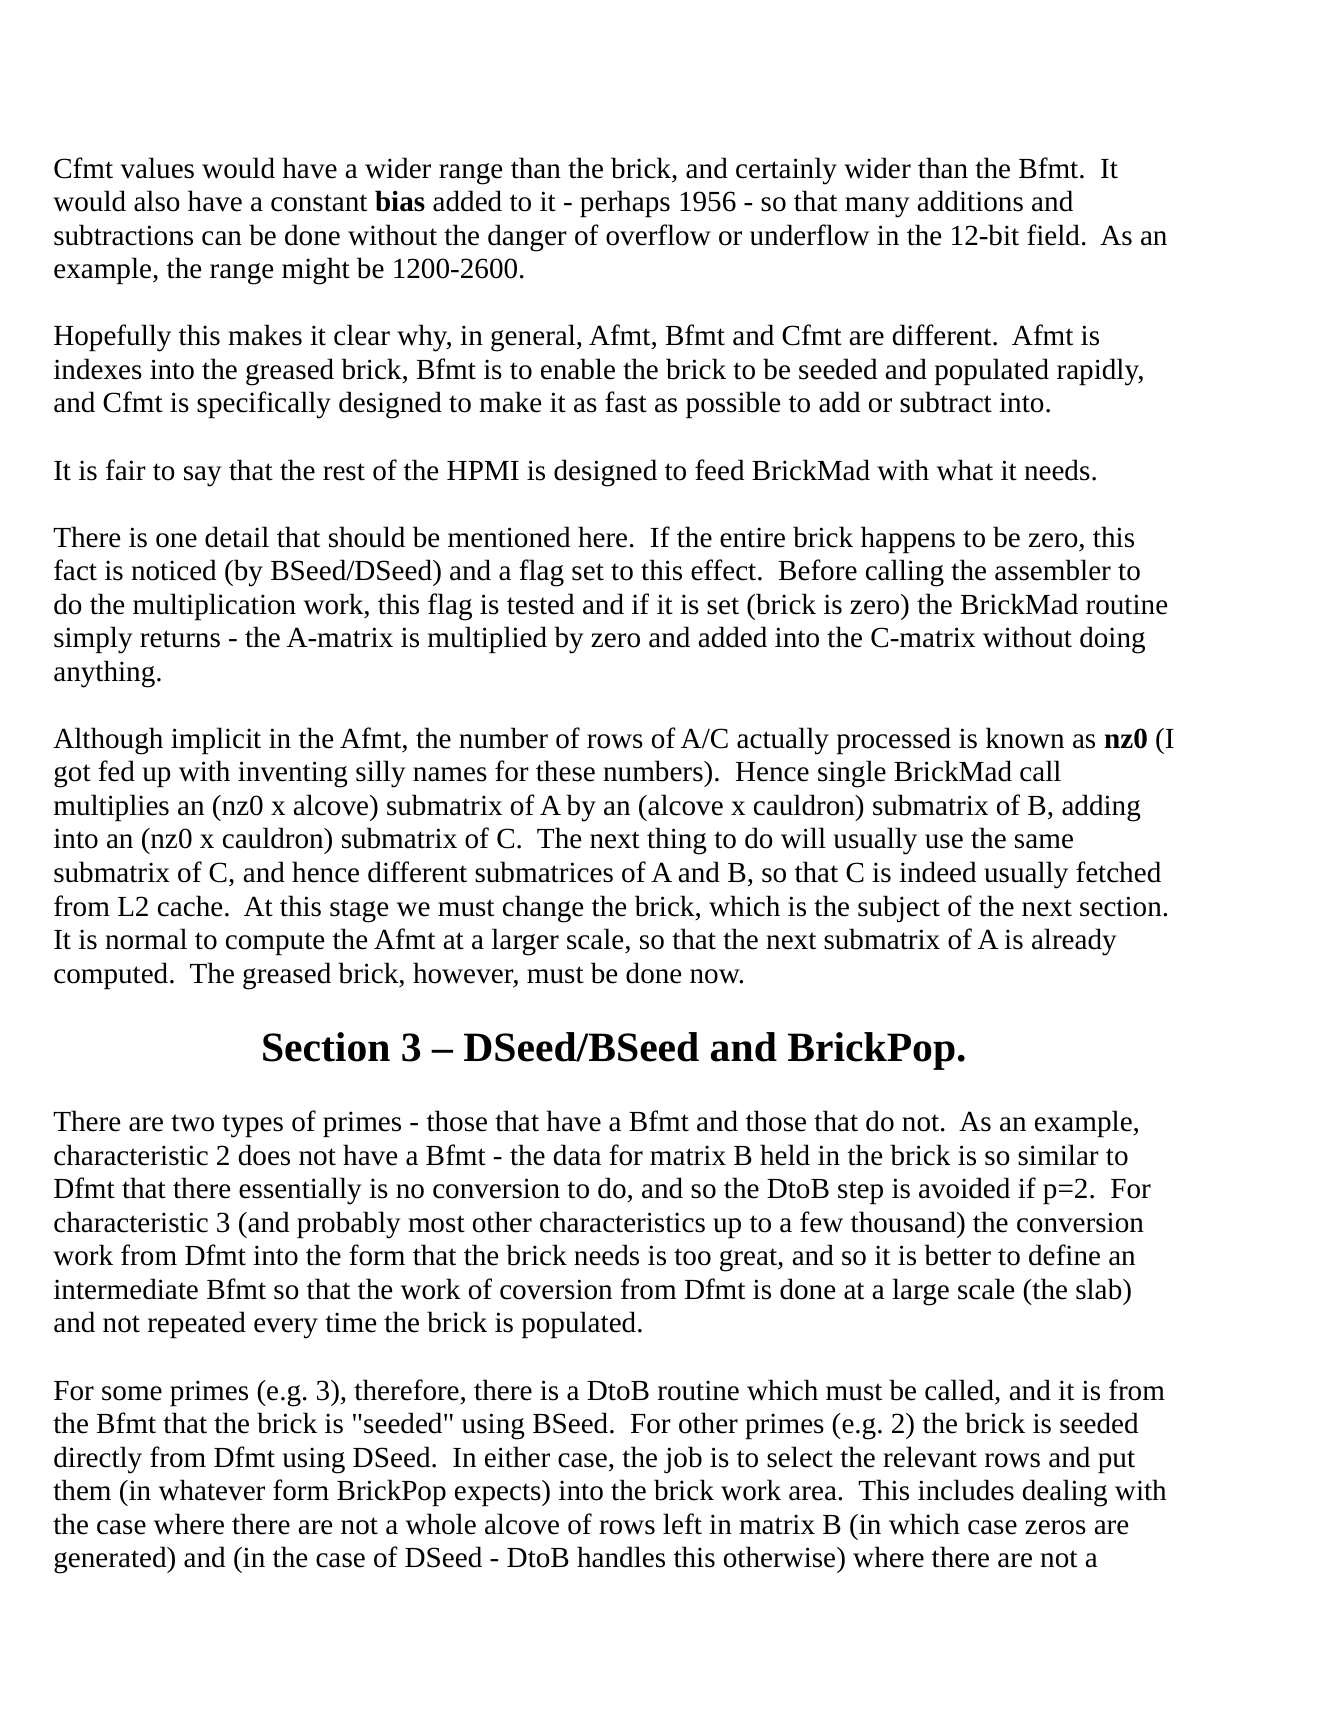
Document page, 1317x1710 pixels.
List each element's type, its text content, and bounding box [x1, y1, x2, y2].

text There is one detail that should be mentioned here. If the entire brick happens to be zero, this fact is noticed (by BSeed/DSeed) and a flag set to this effect. Before calling the assembler to do the multiplication work, this flag is tested and if it is set (brick is zero) the BrickMad routine simply returns - the A-matrix is multiplied by zero and added into the C-matrix without doing anything. [53, 520, 1174, 687]
text Section 3 – DSeed/BSeed and BrickPop. [53, 1023, 1174, 1071]
text Although implicit in the Afmt, the number of rows of A/C actually processed is known as nz0 (I got fed up with inventing silly names for these numbers). Hence single BrickMad call multiplies an (nz0 x alcove) submatrix of A by an (alcove x cauldron) submatrix of B, adding into an (nz0 x cauldron) submatrix of C. The next thing to do will usually use the same submatrix of C, and hence different submatrices of A and B, so that C is indeed usually fetched from L2 cache. At this stage we must change the brick, which is the subject of the next section. It is normal to compute the Afmt at a larger scale, so that the next submatrix of A is already computed. The greased brick, however, must be done now. [53, 721, 1174, 989]
text Cfmt values would have a wider range than the brick, and certainly wider than the Bfmt. It would also have a constant bias added to it - perhaps 1956 - so that many additions and subtractions can be done without the danger of overflow or underflow in the 12-bit field. As an example, the range might be 1200-2600. [53, 151, 1174, 285]
text It is fair to say that the rest of the HPMI is designed to feed BrickMad with what it needs. [53, 453, 1174, 486]
text Hopefully this makes it clear why, in general, Afmt, Bfmt and Cfmt are different. Afmt is indexes into the greased brick, Bfmt is to enable the brick to be seeded and populated rapidly, and Cfmt is specifically designed to make it as fast as possible to add or subtract into. [53, 318, 1174, 419]
text For some primes (e.g. 3), therefore, there is a DtoB routine which must be called, and it is from the Bfmt that the brick is "seeded" using BSeed. For other primes (e.g. 2) the brick is seeded directly from Dfmt using DSeed. In either case, the job is to select the relevant rows and put them (in whatever form BrickPop expects) into the brick work area. This includes dealing with the case where there are not a whole alcove of rows left in matrix B (in which case zeros are generated) and (in the case of DSeed - DtoB handles this otherwise) where there are not a [53, 1373, 1174, 1574]
text There are two types of primes - those that have a Bfmt and those that do not. As an example, characteristic 2 does not have a Bfmt - the data for matrix B held in the brick is so similar to Dfmt that there essentially is no conversion to do, and so the DtoB step is avoided if p=2. For characteristic 3 (and probably most other characteristics up to a few thousand) the conversion work from Dfmt into the form that the brick needs is too great, and so it is better to define an intermediate Bfmt so that the work of coversion from Dfmt is done at a large scale (the slab) and not repeated every time the brick is populated. [53, 1104, 1174, 1339]
